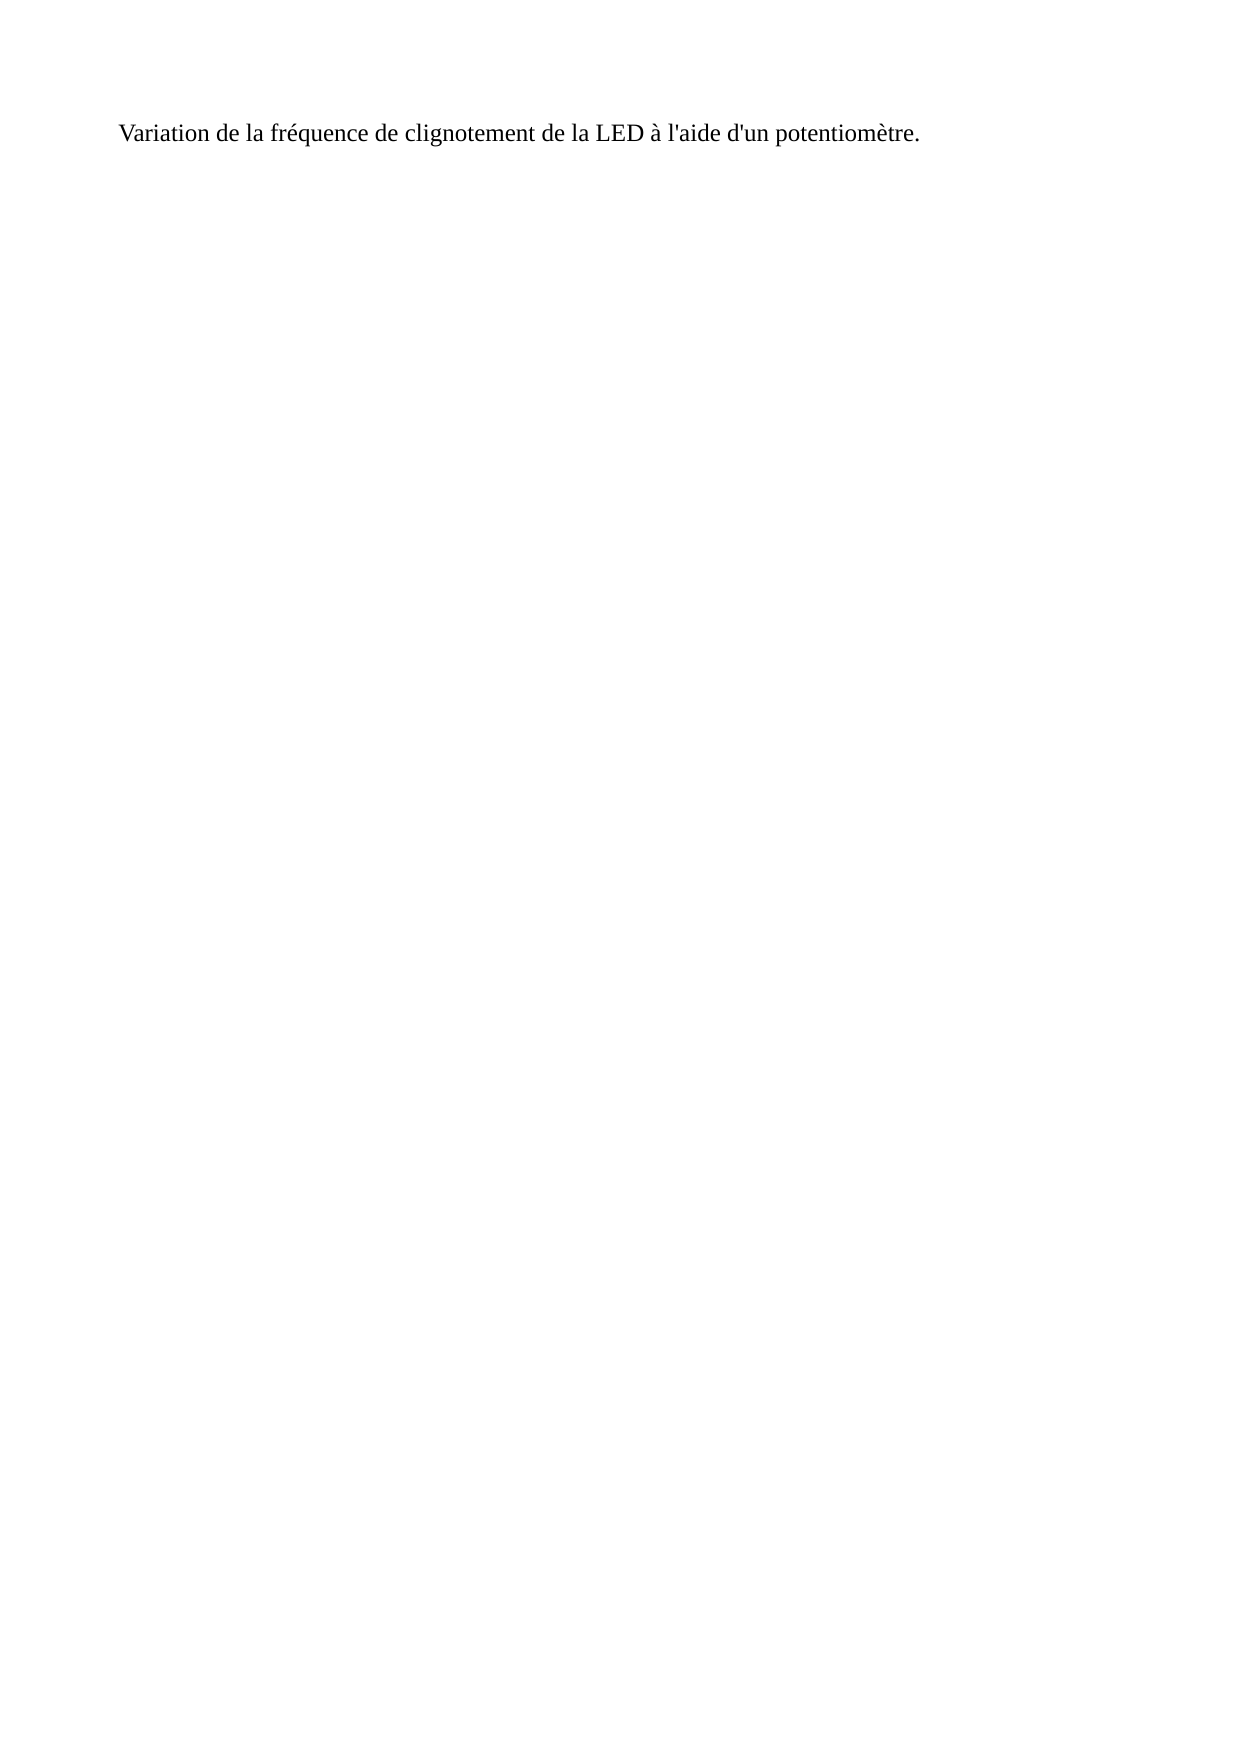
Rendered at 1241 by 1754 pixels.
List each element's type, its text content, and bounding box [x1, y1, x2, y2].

text Variation de la fréquence de clignotement de la LED à l'aide d'un potentiomètre. [118, 118, 1122, 147]
